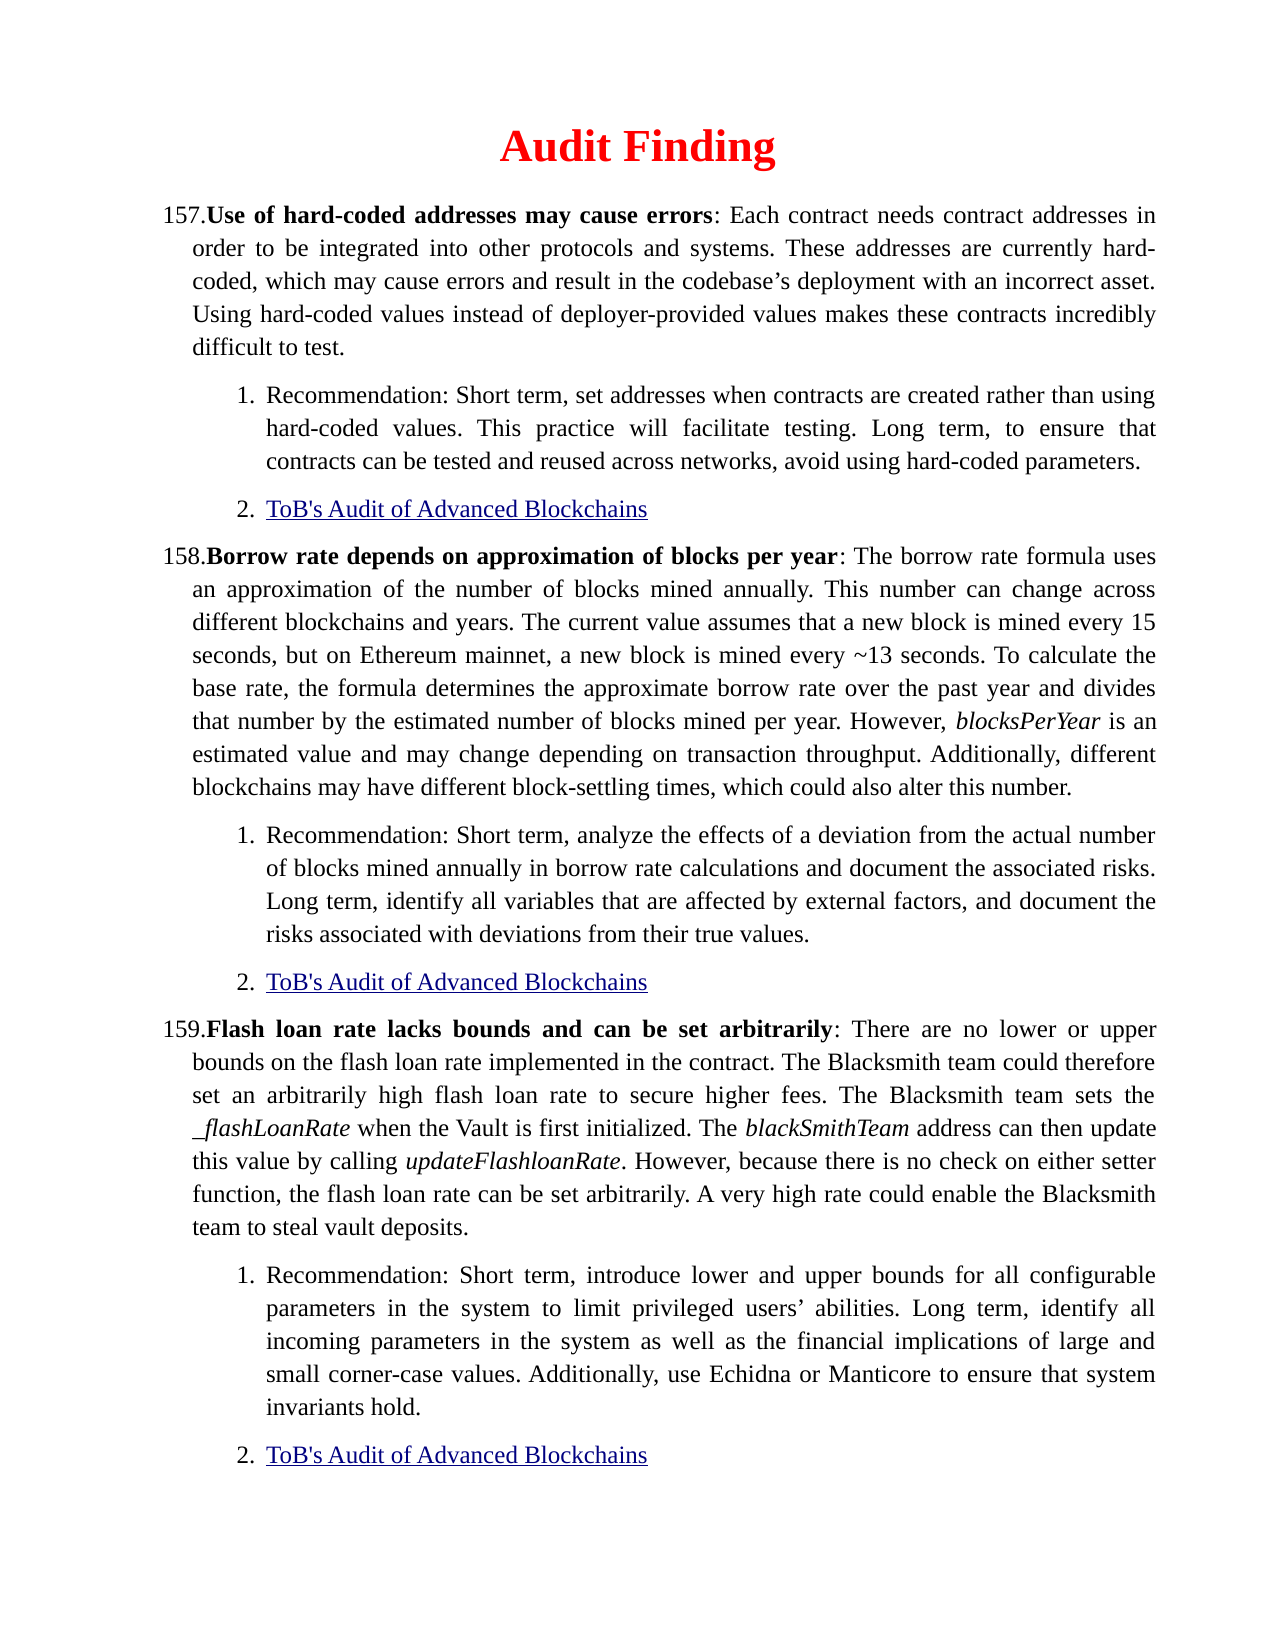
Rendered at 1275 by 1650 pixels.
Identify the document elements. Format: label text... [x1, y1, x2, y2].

list Borrow rate depends on approximation of blocks per year: The borrow rate formula uses an approximation of the number of blocks mined annually. This number can change across different blockchains and years. The current value assumes that a new block is mined every 15 seconds, but on Ethereum mainnet, a new block is mined every ~13 seconds. To calculate the base rate, the formula determines the approximate borrow rate over the past year and divides that number by the estimated number of blocks mined per year. However, blocksPerYear is an estimated value and may change depending on transaction throughput. Additionally, different blockchains may have different block-settling times, which could also alter this number. [162, 541, 1157, 801]
list ToB's Audit of Advanced Blockchains [236, 967, 1157, 995]
list Recommendation: Short term, set addresses when contracts are created rather than using hard-coded values. This practice will facilitate testing. Long term, to ensure that contracts can be tested and reused across networks, avoid using hard-coded parameters. [236, 380, 1157, 475]
list Use of hard-coded addresses may cause errors: Each contract needs contract addresses in order to be integrated into other protocols and systems. These addresses are currently hard-coded, which may cause errors and result in the codebase’s deployment with an incorrect asset. Using hard-coded values instead of deployer-provided values makes these contracts incredibly difficult to test. [162, 200, 1157, 361]
list ToB's Audit of Advanced Blockchains [236, 494, 1157, 522]
list Recommendation: Short term, analyze the effects of a deviation from the actual number of blocks mined annually in borrow rate calculations and document the associated risks. Long term, identify all variables that are affected by external factors, and document the risks associated with deviations from their true values. [236, 820, 1157, 948]
list ToB's Audit of Advanced Blockchains [236, 1440, 1157, 1468]
list Flash loan rate lacks bounds and can be set arbitrarily: There are no lower or upper bounds on the flash loan rate implemented in the contract. The Blacksmith team could therefore set an arbitrarily high flash loan rate to secure higher fees. The Blacksmith team sets the _flashLoanRate when the Vault is first initialized. The blackSmithTeam address can then update this value by calling updateFlashloanRate. However, because there is no check on either setter function, the flash loan rate can be set arbitrarily. A very high rate could enable the Blacksmith team to steal vault deposits. [162, 1014, 1157, 1241]
list Recommendation: Short term, introduce lower and upper bounds for all configurable parameters in the system to limit privileged users’ abilities. Long term, identify all incoming parameters in the system as well as the financial implications of large and small corner-case values. Additionally, use Echidna or Manticore to ensure that system invariants hold. [236, 1260, 1157, 1421]
